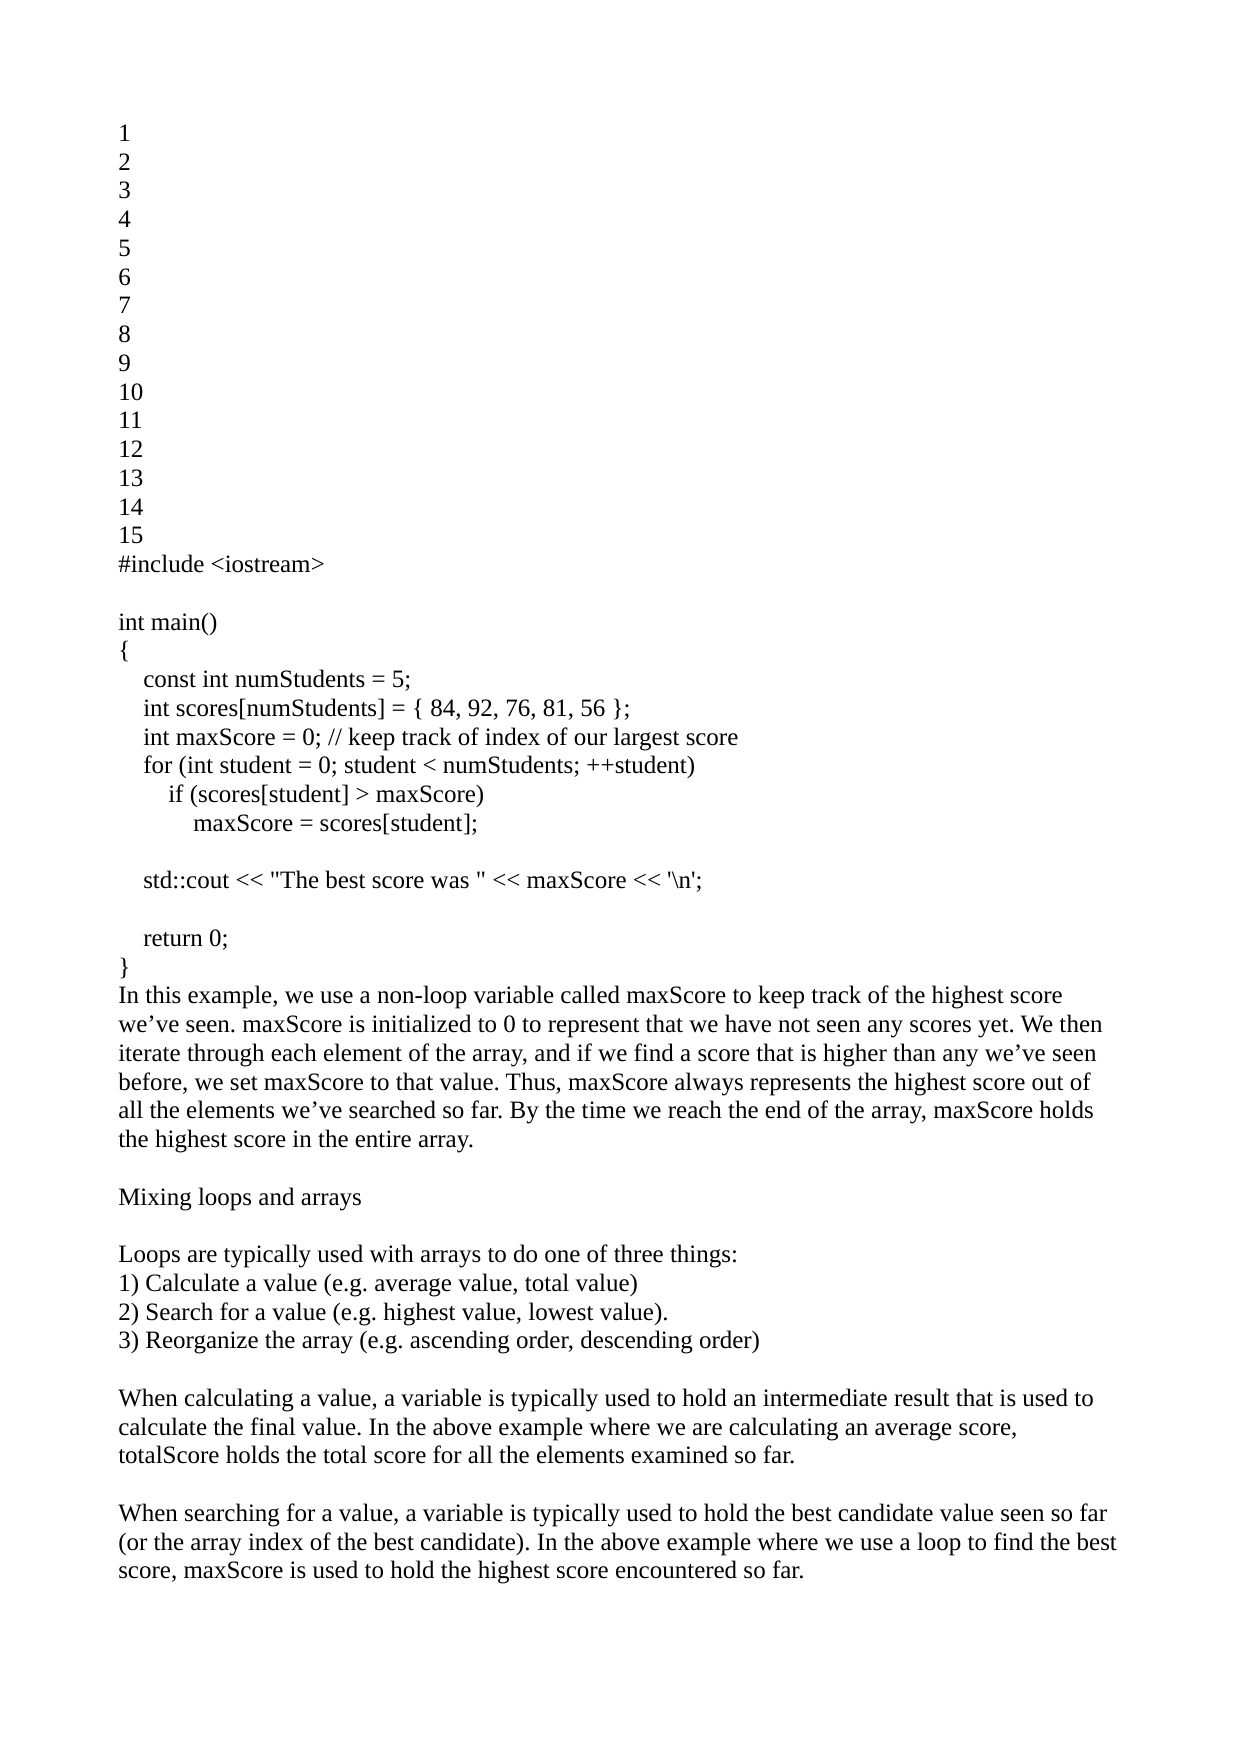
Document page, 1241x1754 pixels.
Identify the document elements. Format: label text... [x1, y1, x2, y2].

text 8 [118, 319, 1122, 348]
text 3 [118, 176, 1122, 204]
text return 0; [118, 923, 1122, 952]
text 13 [118, 463, 1122, 492]
text int scores[numStudents] = { 84, 92, 76, 81, 56 }; [118, 693, 1122, 722]
text 14 [118, 492, 1122, 521]
text 10 [118, 377, 1122, 406]
text 1 [118, 118, 1122, 147]
text 1) Calculate a value (e.g. average value, total value) [118, 1268, 1122, 1297]
text #include <iostream> [118, 549, 1122, 578]
text 12 [118, 434, 1122, 463]
text int main() [118, 607, 1122, 636]
text 2) Search for a value (e.g. highest value, lowest value). [118, 1297, 1122, 1326]
text 5 [118, 233, 1122, 262]
text int maxScore = 0; // keep track of index of our largest score [118, 722, 1122, 751]
text 6 [118, 262, 1122, 291]
text { [118, 636, 1122, 664]
text When searching for a value, a variable is typically used to hold the best candidate value seen so far (or the array index of the best candidate). In the above example where we use a loop to find the best score, maxScore is used to hold the highest score encountered so far. [118, 1498, 1122, 1584]
text maxScore = scores[student]; [118, 808, 1122, 837]
text In this example, we use a non-loop variable called maxScore to keep track of the highest score we’ve seen. maxScore is initialized to 0 to represent that we have not seen any scores yet. We then iterate through each element of the array, and if we find a score that is higher than any we’ve seen before, we set maxScore to that value. Thus, maxScore always represents the highest score out of all the elements we’ve searched so far. By the time we reach the end of the array, maxScore holds the highest score in the entire array. [118, 981, 1122, 1153]
text 4 [118, 204, 1122, 233]
text const int numStudents = 5; [118, 664, 1122, 693]
text std::cout << "The best score was " << maxScore << '\n'; [118, 866, 1122, 894]
text 2 [118, 147, 1122, 176]
text Loops are typically used with arrays to do one of three things: [118, 1239, 1122, 1268]
text if (scores[student] > maxScore) [118, 779, 1122, 808]
text 15 [118, 521, 1122, 549]
text 7 [118, 291, 1122, 319]
text When calculating a value, a variable is typically used to hold an intermediate result that is used to calculate the final value. In the above example where we are calculating an average score, totalScore holds the total score for all the elements examined so far. [118, 1383, 1122, 1469]
text 9 [118, 348, 1122, 377]
text 11 [118, 406, 1122, 434]
text 3) Reorganize the array (e.g. ascending order, descending order) [118, 1326, 1122, 1354]
text Mixing loops and arrays [118, 1182, 1122, 1211]
text } [118, 952, 1122, 981]
text for (int student = 0; student < numStudents; ++student) [118, 751, 1122, 779]
